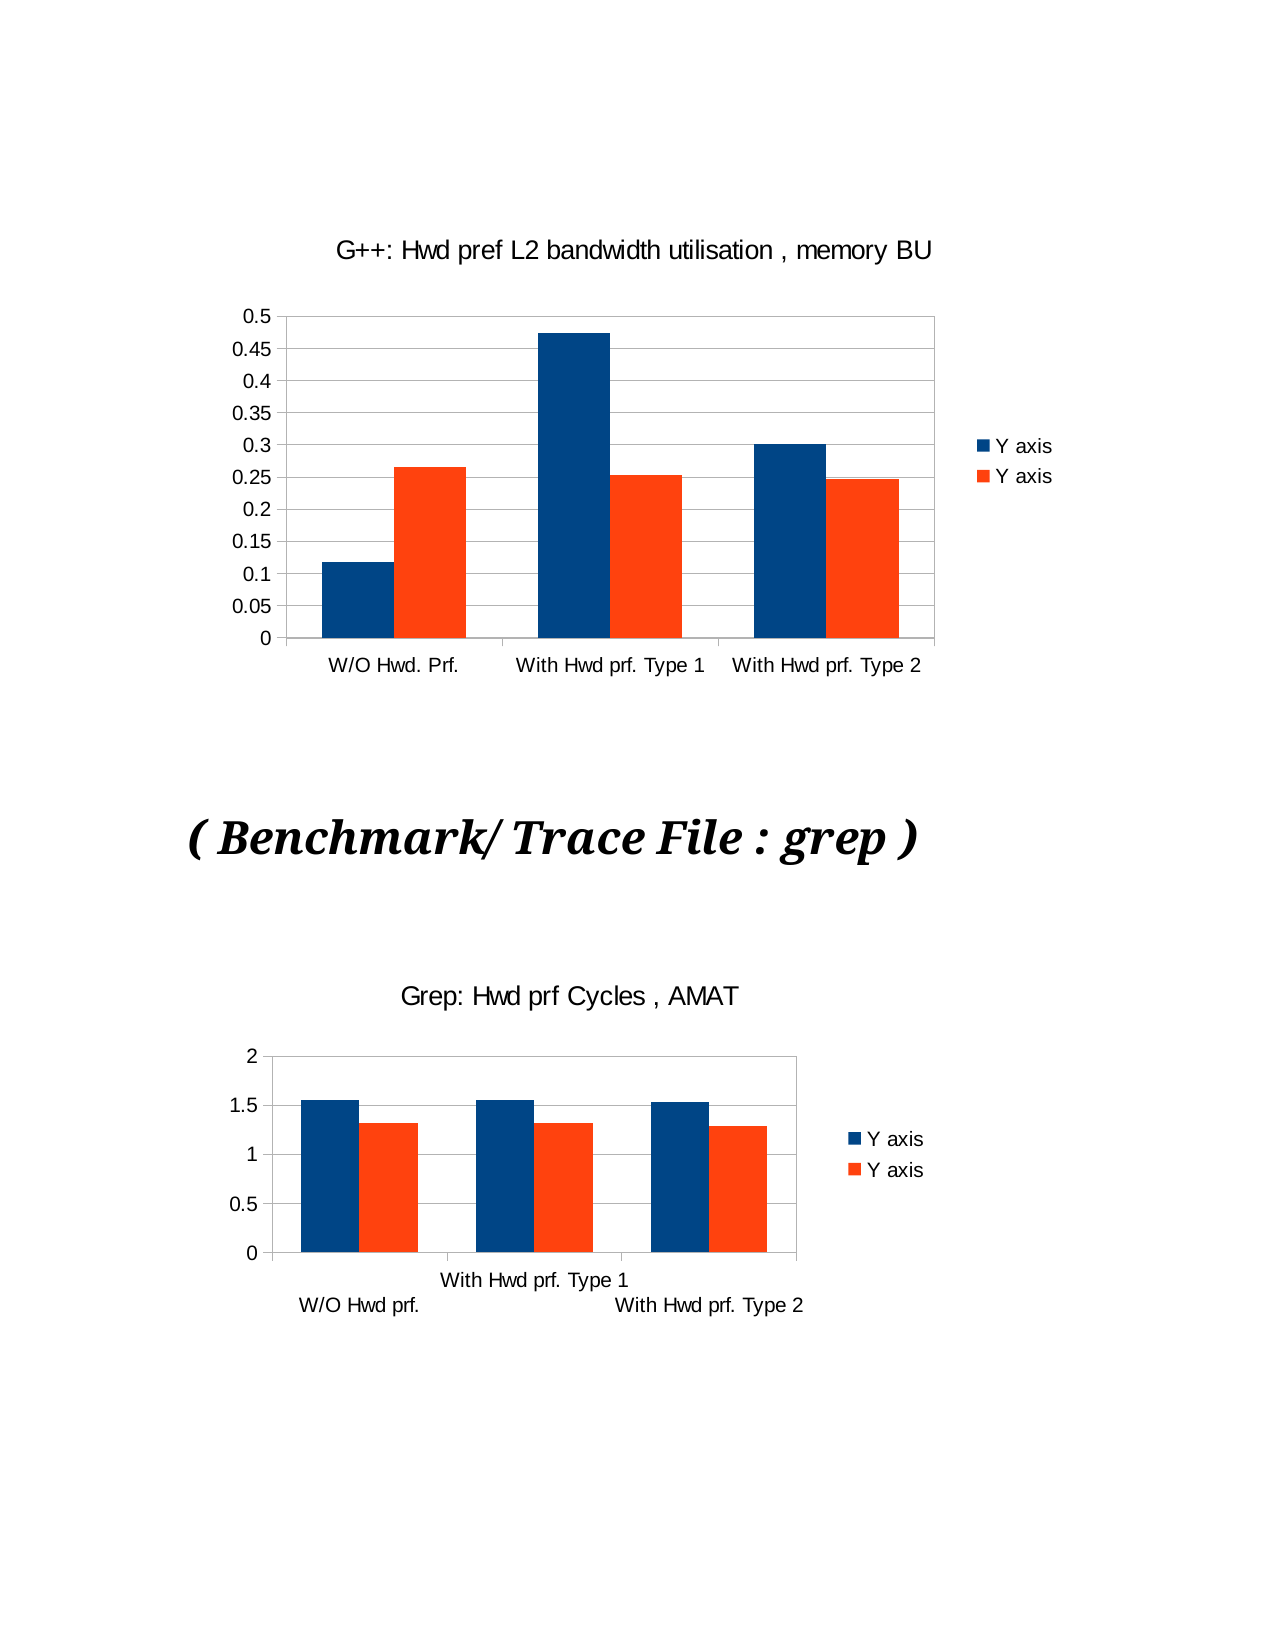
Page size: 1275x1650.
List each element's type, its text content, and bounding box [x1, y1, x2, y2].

text ( Benchmark/ Trace File : grep ) [187, 802, 1087, 868]
